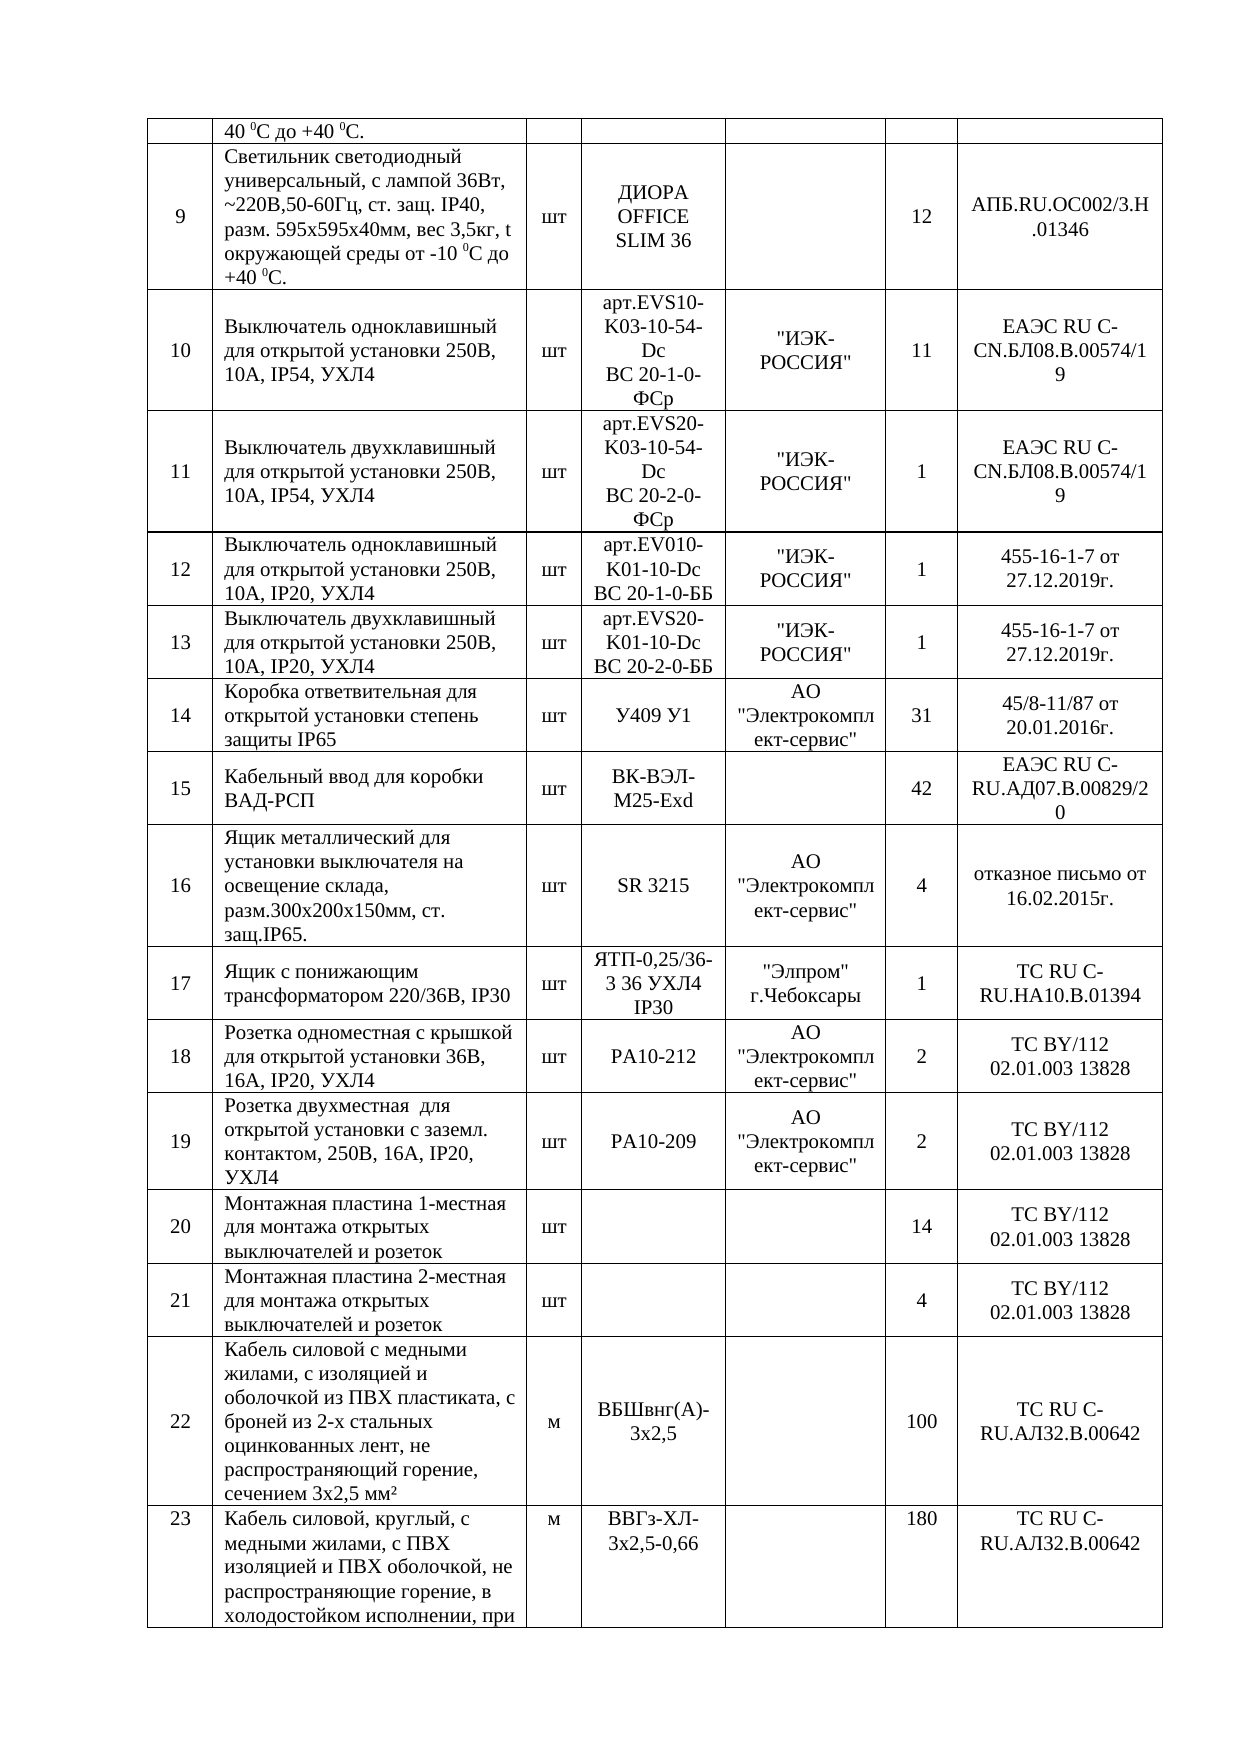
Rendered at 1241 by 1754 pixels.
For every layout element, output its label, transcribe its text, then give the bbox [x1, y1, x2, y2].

table_cell [582, 1190, 725, 1263]
table_cell 2 [886, 1093, 957, 1189]
table_cell Розетка двухместная для открытой установки с заземл. контактом, 250В, 16А, IP20, УХЛ4 [213, 1093, 526, 1189]
table_cell 12 [148, 533, 212, 604]
table_cell шт [527, 1093, 581, 1189]
table_cell Коробка ответвительная для открытой установки степень защиты IP65 [213, 679, 526, 751]
table_cell ЕАЭС RU C-CN.БЛ08.В.00574/19 [958, 411, 1162, 531]
table_cell шт [527, 679, 581, 751]
table_cell Монтажная пластина 1-местная для монтажа открытых выключателей и розеток [213, 1190, 526, 1263]
table_cell "ИЭК-РОССИЯ" [726, 411, 885, 531]
table_cell 20 [148, 1190, 212, 1263]
table_cell шт [527, 825, 581, 946]
table_cell Выключатель одноклавишный для открытой установки 250В, 10А, IP54, УХЛ4 [213, 290, 526, 410]
table_cell [886, 119, 957, 143]
table_cell 19 [148, 1093, 212, 1189]
table_cell арт.EVS20-K01-10-Dc ВС 20-2-0-ББ [582, 606, 725, 678]
table_cell 1 [886, 947, 957, 1019]
table_cell ЕАЭС RU C-CN.БЛ08.В.00574/19 [958, 290, 1162, 410]
table_cell шт [527, 144, 581, 289]
table_cell шт [527, 606, 581, 678]
table_cell Выключатель двухклавишный для открытой установки 250В, 10А, IP54, УХЛ4 [213, 411, 526, 531]
table_cell ТС RU C-RU.АЛ32.В.00642 [958, 1337, 1162, 1505]
table_cell 18 [148, 1020, 212, 1092]
table_cell [958, 119, 1162, 143]
table_cell 23 [148, 1506, 212, 1627]
table_cell Выключатель одноклавишный для открытой установки 250В, 10А, IP20, УХЛ4 [213, 533, 526, 604]
table_cell ТС RU C-RU.АЛ32.В.00642 [958, 1506, 1162, 1627]
table_cell арт.EV010-K01-10-Dс ВС 20-1-0-ББ [582, 533, 725, 604]
table_cell арт.EVS20-K03-10-54-Dc ВС 20-2-0-ФСр [582, 411, 725, 531]
table_cell 14 [148, 679, 212, 751]
table_cell шт [527, 411, 581, 531]
table_cell 31 [886, 679, 957, 751]
table_cell шт [527, 290, 581, 410]
table_cell 45/8-11/87 от 20.01.2016г. [958, 679, 1162, 751]
table_cell ТС BY/112 02.01.003 13828 [958, 1093, 1162, 1189]
table_cell 100 [886, 1337, 957, 1505]
table_cell 11 [148, 411, 212, 531]
table_cell [527, 119, 581, 143]
table_cell ТС BY/112 02.01.003 13828 [958, 1190, 1162, 1263]
table_cell шт [527, 533, 581, 604]
table_cell [582, 1264, 725, 1336]
table_cell арт.EVS10-K03-10-54-Dc ВС 20-1-0-ФСр [582, 290, 725, 410]
table_cell Светильник светодиодный универсальный, с лампой 36Вт, ~220В,50-60Гц, ст. защ. IP40, разм. 595х595х40мм, вес 3,5кг, t окружающей среды от -10 0С до +40 0С. [213, 144, 526, 289]
table_cell 21 [148, 1264, 212, 1336]
table_cell шт [527, 1190, 581, 1263]
table_cell [726, 1337, 885, 1505]
table_cell 12 [886, 144, 957, 289]
table_cell [726, 1506, 885, 1627]
table_cell 1 [886, 606, 957, 678]
table_cell 455-16-1-7 от 27.12.2019г. [958, 533, 1162, 604]
table_cell АО "Электрокомплект-сервис" [726, 825, 885, 946]
table_cell ДИОРА OFFICE SLIM 36 [582, 144, 725, 289]
table_cell У409 У1 [582, 679, 725, 751]
table_cell 17 [148, 947, 212, 1019]
table_cell 180 [886, 1506, 957, 1627]
table_cell 1 [886, 533, 957, 604]
table_cell ТС BY/112 02.01.003 13828 [958, 1020, 1162, 1092]
table_cell м [527, 1337, 581, 1505]
table_cell 455-16-1-7 от 27.12.2019г. [958, 606, 1162, 678]
table_cell 1 [886, 411, 957, 531]
table_cell РА10-212 [582, 1020, 725, 1092]
table_cell Кабельный ввод для коробки ВАД-РСП [213, 752, 526, 824]
table_cell шт [527, 947, 581, 1019]
table_cell 22 [148, 1337, 212, 1505]
table_cell 13 [148, 606, 212, 678]
table_cell SR 3215 [582, 825, 725, 946]
table_cell [726, 119, 885, 143]
table_cell 4 [886, 825, 957, 946]
table_cell РА10-209 [582, 1093, 725, 1189]
table_cell 14 [886, 1190, 957, 1263]
table_cell ЯТП-0,25/36-3 36 УХЛ4 IР30 [582, 947, 725, 1019]
table_cell Кабель силовой с медными жилами, с изоляцией и оболочкой из ПВХ пластиката, с броней из 2-х стальных оцинкованных лент, не распространяющий горение, сечением 3х2,5 мм² [213, 1337, 526, 1505]
table_cell 10 [148, 290, 212, 410]
table_cell "Элпром" г.Чебоксары [726, 947, 885, 1019]
table_cell АО "Электрокомплект-сервис" [726, 1020, 885, 1092]
table_cell ВК-ВЭЛ-М25-Ехd [582, 752, 725, 824]
table_cell "ИЭК-РОССИЯ" [726, 533, 885, 604]
table_cell [726, 1190, 885, 1263]
table_cell "ИЭК-РОССИЯ" [726, 606, 885, 678]
table_cell Розетка одноместная с крышкой для открытой установки 36В, 16А, IP20, УХЛ4 [213, 1020, 526, 1092]
table_cell Выключатель двухклавишный для открытой установки 250В, 10А, IP20, УХЛ4 [213, 606, 526, 678]
table_cell 4 [886, 1264, 957, 1336]
table_cell шт [527, 1264, 581, 1336]
table_cell 9 [148, 144, 212, 289]
table_cell -40 0С до +40 0С. [213, 119, 526, 143]
table_cell АО "Электрокомплект-сервис" [726, 1093, 885, 1189]
table_cell шт [527, 1020, 581, 1092]
table_cell 11 [886, 290, 957, 410]
table_cell шт [527, 752, 581, 824]
table_cell АПБ.RU.ОС002/3.Н.01346 [958, 144, 1162, 289]
table_cell "ИЭК-РОССИЯ" [726, 290, 885, 410]
table_cell ТС BY/112 02.01.003 13828 [958, 1264, 1162, 1336]
table_cell м [527, 1506, 581, 1627]
table_cell ЕАЭС RU C-RU.АД07.В.00829/20 [958, 752, 1162, 824]
table_cell ТС RU C-RU.НА10.В.01394 [958, 947, 1162, 1019]
table_cell 16 [148, 825, 212, 946]
table_cell [148, 119, 212, 143]
table_cell АО "Электрокомплект-сервис" [726, 679, 885, 751]
table_cell ВБШвнг(А)-3х2,5 [582, 1337, 725, 1505]
table_cell [726, 144, 885, 289]
table_cell [726, 752, 885, 824]
table_cell Монтажная пластина 2-местная для монтажа открытых выключателей и розеток [213, 1264, 526, 1336]
table_cell Кабель силовой, круглый, с медными жилами, с ПВХ изоляцией и ПВХ оболочкой, не распространяющие горение, в холодостойком исполнении, при [213, 1506, 526, 1627]
table_cell 42 [886, 752, 957, 824]
table_cell ВВГз-ХЛ-3х2,5-0,66 [582, 1506, 725, 1627]
table_cell [582, 119, 725, 143]
table_cell Ящик с понижающим трансформатором 220/36В, IP30 [213, 947, 526, 1019]
table_cell [726, 1264, 885, 1336]
table_cell отказное письмо от 16.02.2015г. [958, 825, 1162, 946]
table_cell 15 [148, 752, 212, 824]
table_cell Ящик металлический для установки выключателя на освещение склада, разм.300х200х150мм, ст. защ.IР65. [213, 825, 526, 946]
table_cell 2 [886, 1020, 957, 1092]
